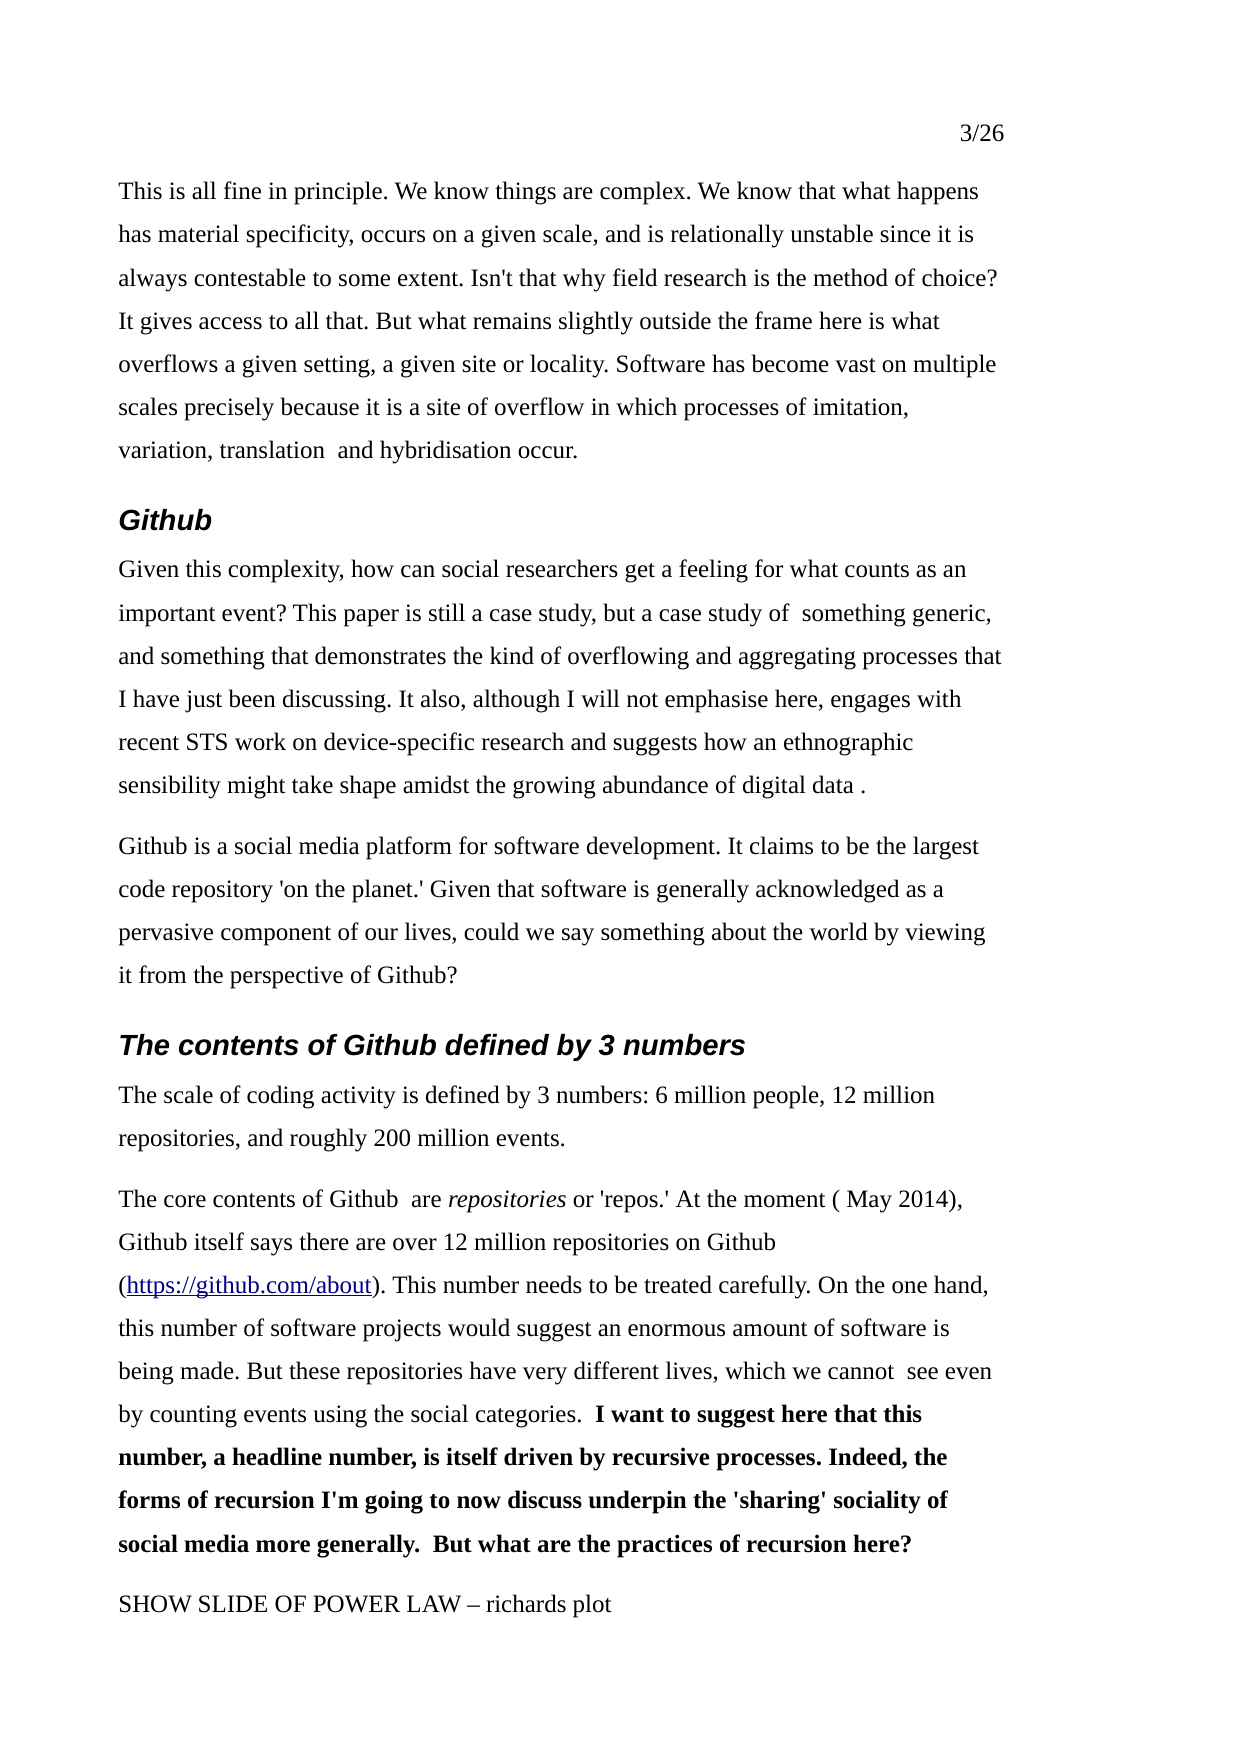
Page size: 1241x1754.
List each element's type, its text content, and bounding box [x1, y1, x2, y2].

text Github is a social media platform for software development. It claims to be the largest code repository 'on the planet.' Given that software is generally acknowledged as a pervasive component of our lives, could we say something about the world by viewing it from the perspective of Github? [118, 831, 1004, 989]
text SHOW SLIDE OF POWER LAW – richards plot [118, 1589, 1004, 1618]
subtitle The contents of Github defined by 3 numbers [118, 1028, 1004, 1062]
subtitle Github [118, 503, 1004, 537]
text This is all fine in principle. We know things are complex. We know that what happens has material specificity, occurs on a given scale, and is relationally unstable since it is always contestable to some extent. Isn't that why field research is the method of choice? It gives access to all that. But what remains slightly outside the frame here is what overflows a given setting, a given site or locality. Software has become vast on multiple scales precisely because it is a site of overflow in which processes of imitation, variation, translation and hybridisation occur. [118, 176, 1004, 464]
text Given this complexity, how can social researchers get a feeling for what counts as an important event? This paper is still a case study, but a case study of something generic, and something that demonstrates the kind of overflowing and aggregating processes that I have just been discussing. It also, although I will not emphasise here, engages with recent STS work on device-specific research and suggests how an ethnographic sensibility might take shape amidst the growing abundance of digital data . [118, 554, 1004, 799]
text The core contents of Github are repositories or 'repos.' At the moment ( May 2014), Github itself says there are over 12 million repositories on Github (https://github.com/about). This number needs to be treated carefully. On the one hand, this number of software projects would suggest an enormous amount of software is being made. But these repositories have very different lives, which we cannot see even by counting events using the social categories. I want to suggest here that this number, a headline number, is itself driven by recursive processes. Indeed, the forms of recursion I'm going to now discuss underpin the 'sharing' sociality of social media more generally. But what are the practices of recursion here? [118, 1184, 1004, 1557]
text The scale of coding activity is defined by 3 numbers: 6 million people, 12 million repositories, and roughly 200 million events. [118, 1080, 1004, 1152]
